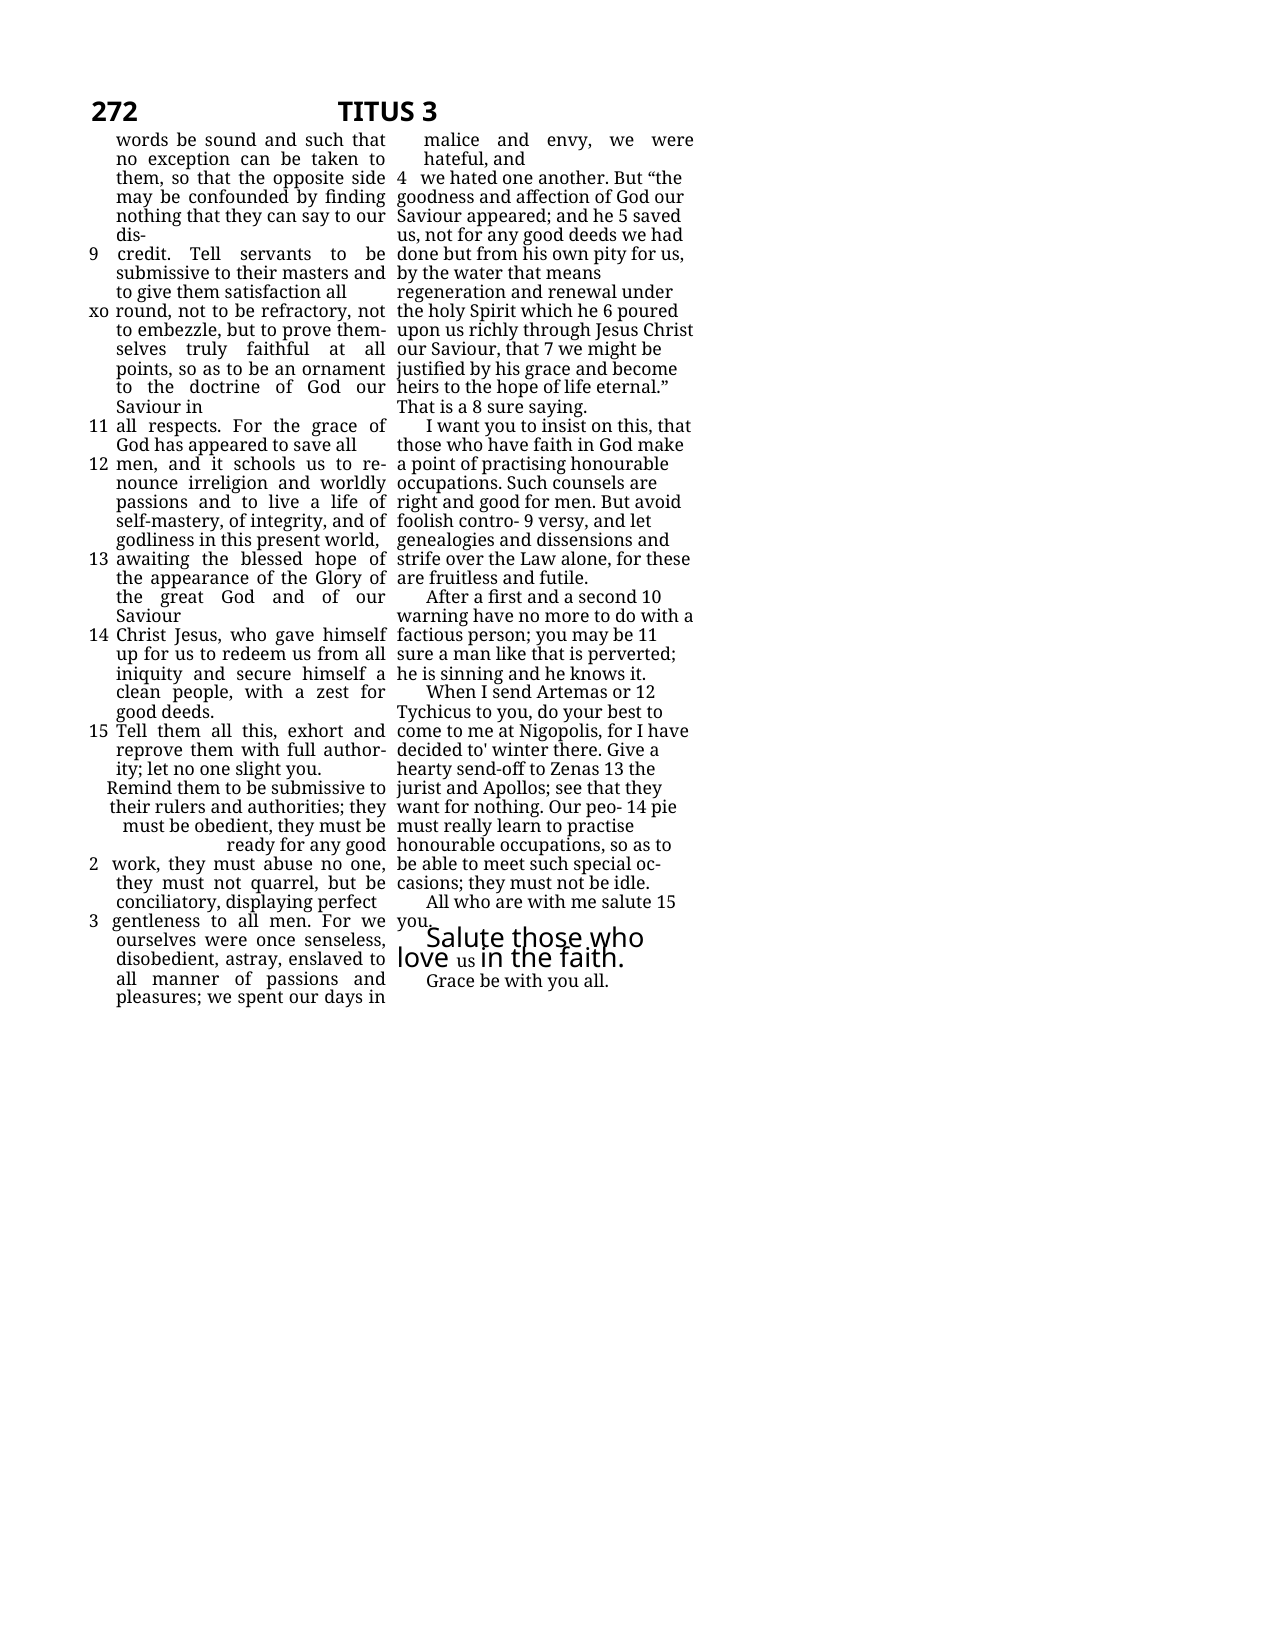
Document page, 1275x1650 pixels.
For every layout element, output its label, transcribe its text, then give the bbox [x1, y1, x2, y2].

text goodness and affection of God our Saviour appeared; and he 5 saved us, not for any good deeds we had done but from his own pity for us, by the water that means regeneration and renewal under the holy Spirit which he 6 poured upon us richly through Jesus Christ our Saviour, that 7 we might be justified by his grace and become heirs to the hope of life eternal.” That is a 8 sure saying. [397, 188, 694, 417]
list Tell them all this, exhort and reprove them with full author­ity; let no one slight you. [89, 722, 386, 779]
list we hated one another. But “the [397, 169, 694, 188]
list Christ Jesus, who gave himself up for us to redeem us from all iniquity and secure himself a clean people, with a zest for good deeds. [89, 627, 386, 722]
text 9 credit. Tell servants to be submissive to their masters and to give them satisfaction all [89, 245, 386, 302]
text words be sound and such that no exception can be taken to them, so that the opposite side may be confounded by finding nothing that they can say to our dis- [116, 131, 386, 245]
text I want you to insist on this, that those who have faith in God make a point of practising honourable occupations. Such counsels are right and good for men. But avoid foolish contro- 9 versy, and let genealogies and dissensions and strife over the Law alone, for these are fruitless and futile. [397, 417, 694, 588]
text All who are with me salute 15 you. [397, 893, 694, 932]
list work, they must abuse no one, they must not quarrel, but be conciliatory, displaying perfect [89, 855, 386, 912]
text Grace be with you all. [397, 972, 694, 992]
list gentleness to all men. For we ourselves were once senseless, disobedient, astray, enslaved to all manner of passions and pleas­ures; we spent our days in [89, 912, 386, 1008]
text Salute those who love us in the faith. [397, 932, 694, 972]
text When I send Artemas or 12 Tychicus to you, do your best to come to me at Nigopolis, for I have decided to' winter there. Give a hearty send-off to Zenas 13 the jurist and Apollos; see that they want for nothing. Our peo- 14 pie must really learn to practise honourable occupations, so as to be able to meet such special oc­casions; they must not be idle. [397, 684, 694, 893]
list men, and it schools us to re­nounce irreligion and worldly passions and to live a life of self-mastery, of integrity, and of godliness in this present world, [89, 455, 386, 550]
list all respects. For the grace of God has appeared to save all [89, 417, 386, 455]
text After a first and a second 10 warning have no more to do with a factious person; you may be 11 sure a man like that is perverted; he is sinning and he knows it. [397, 588, 694, 684]
list malice and envy, we were hateful, and [397, 131, 694, 169]
text xo round, not to be refractory, not to embezzle, but to prove them­selves truly faithful at all points, so as to be an ornament to the doctrine of God our Saviour in [89, 302, 386, 417]
list awaiting the blessed hope of the appearance of the Glory of the great God and of our Saviour [89, 550, 386, 627]
text Remind them to be submis­sive to their rulers and au­thorities; they must be obedient, they must be ready for any good [89, 779, 386, 855]
